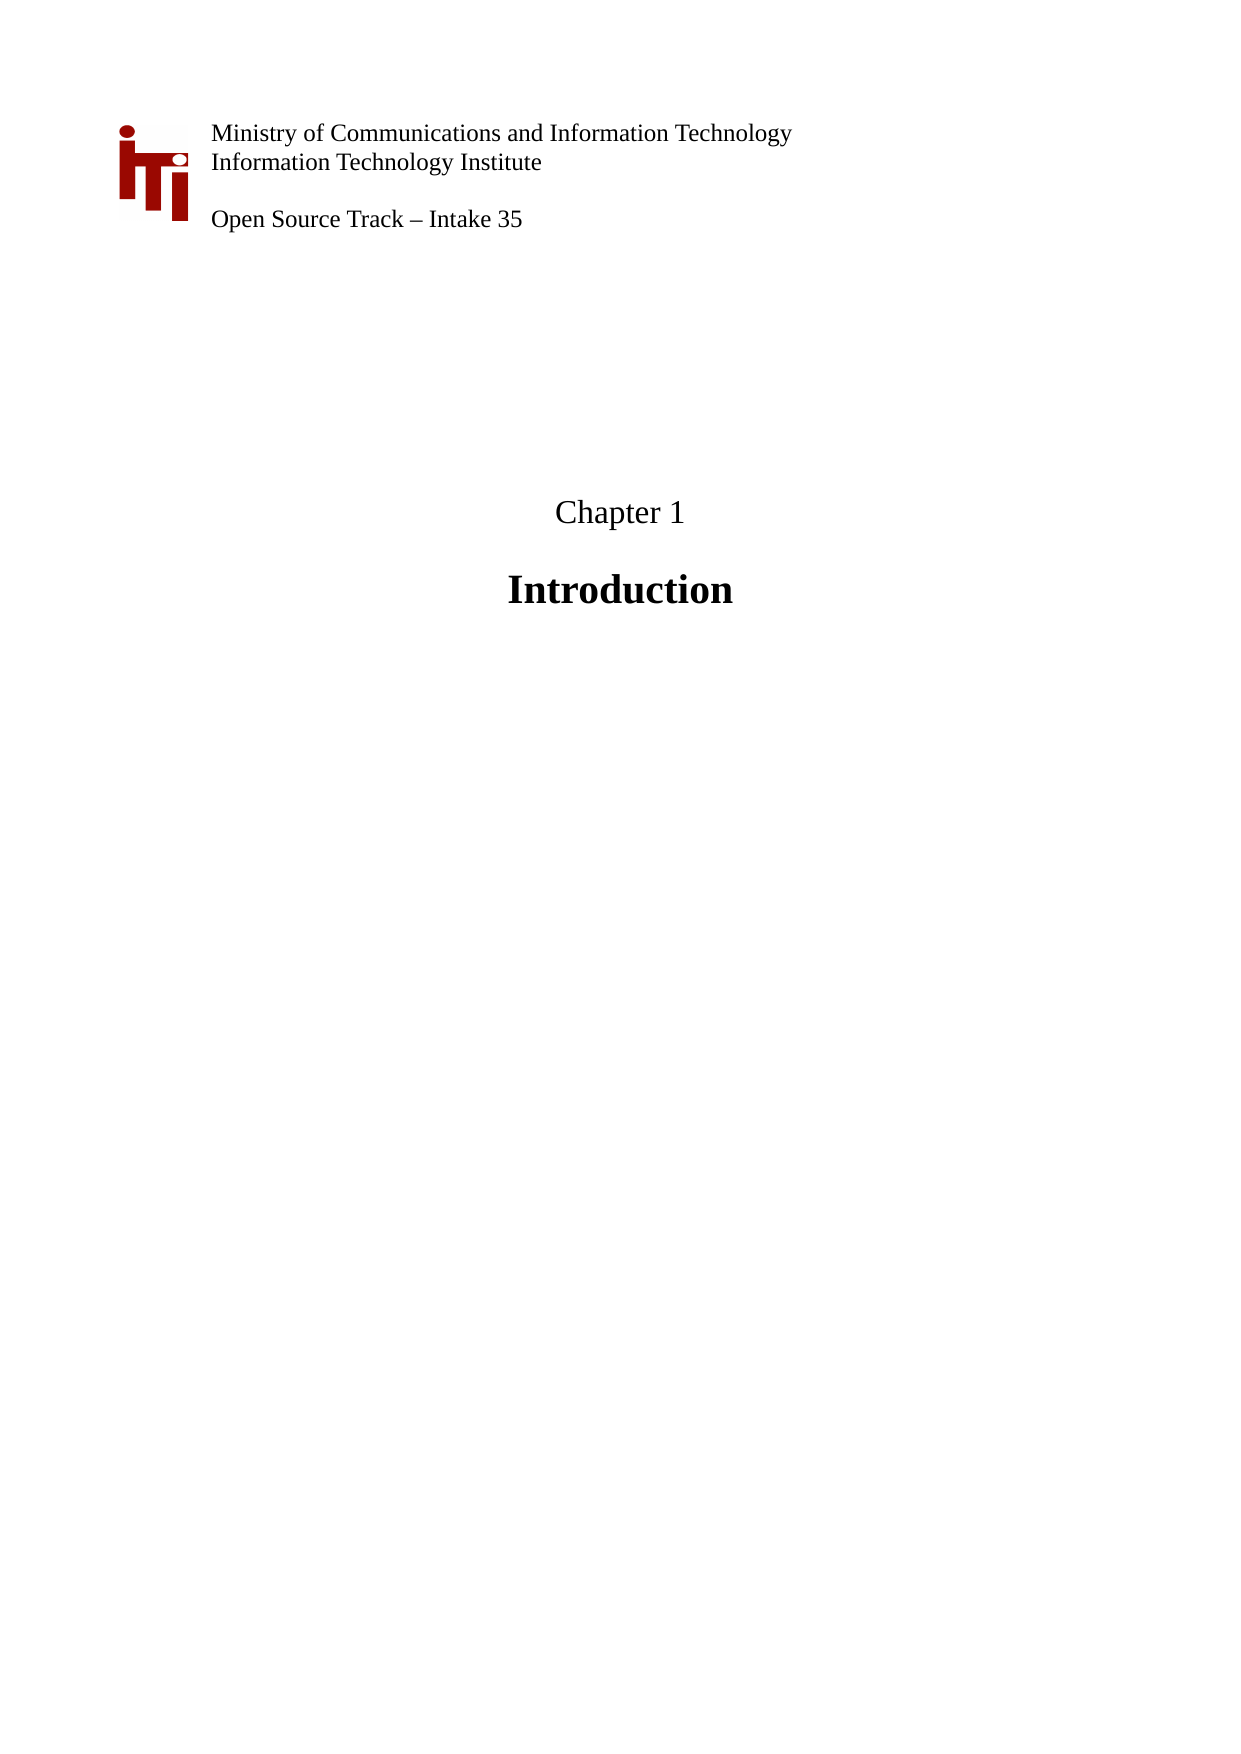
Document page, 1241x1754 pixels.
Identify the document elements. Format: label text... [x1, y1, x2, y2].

picture [119, 125, 189, 221]
text Chapter 1 [118, 493, 1122, 531]
text Introduction [118, 564, 1122, 612]
